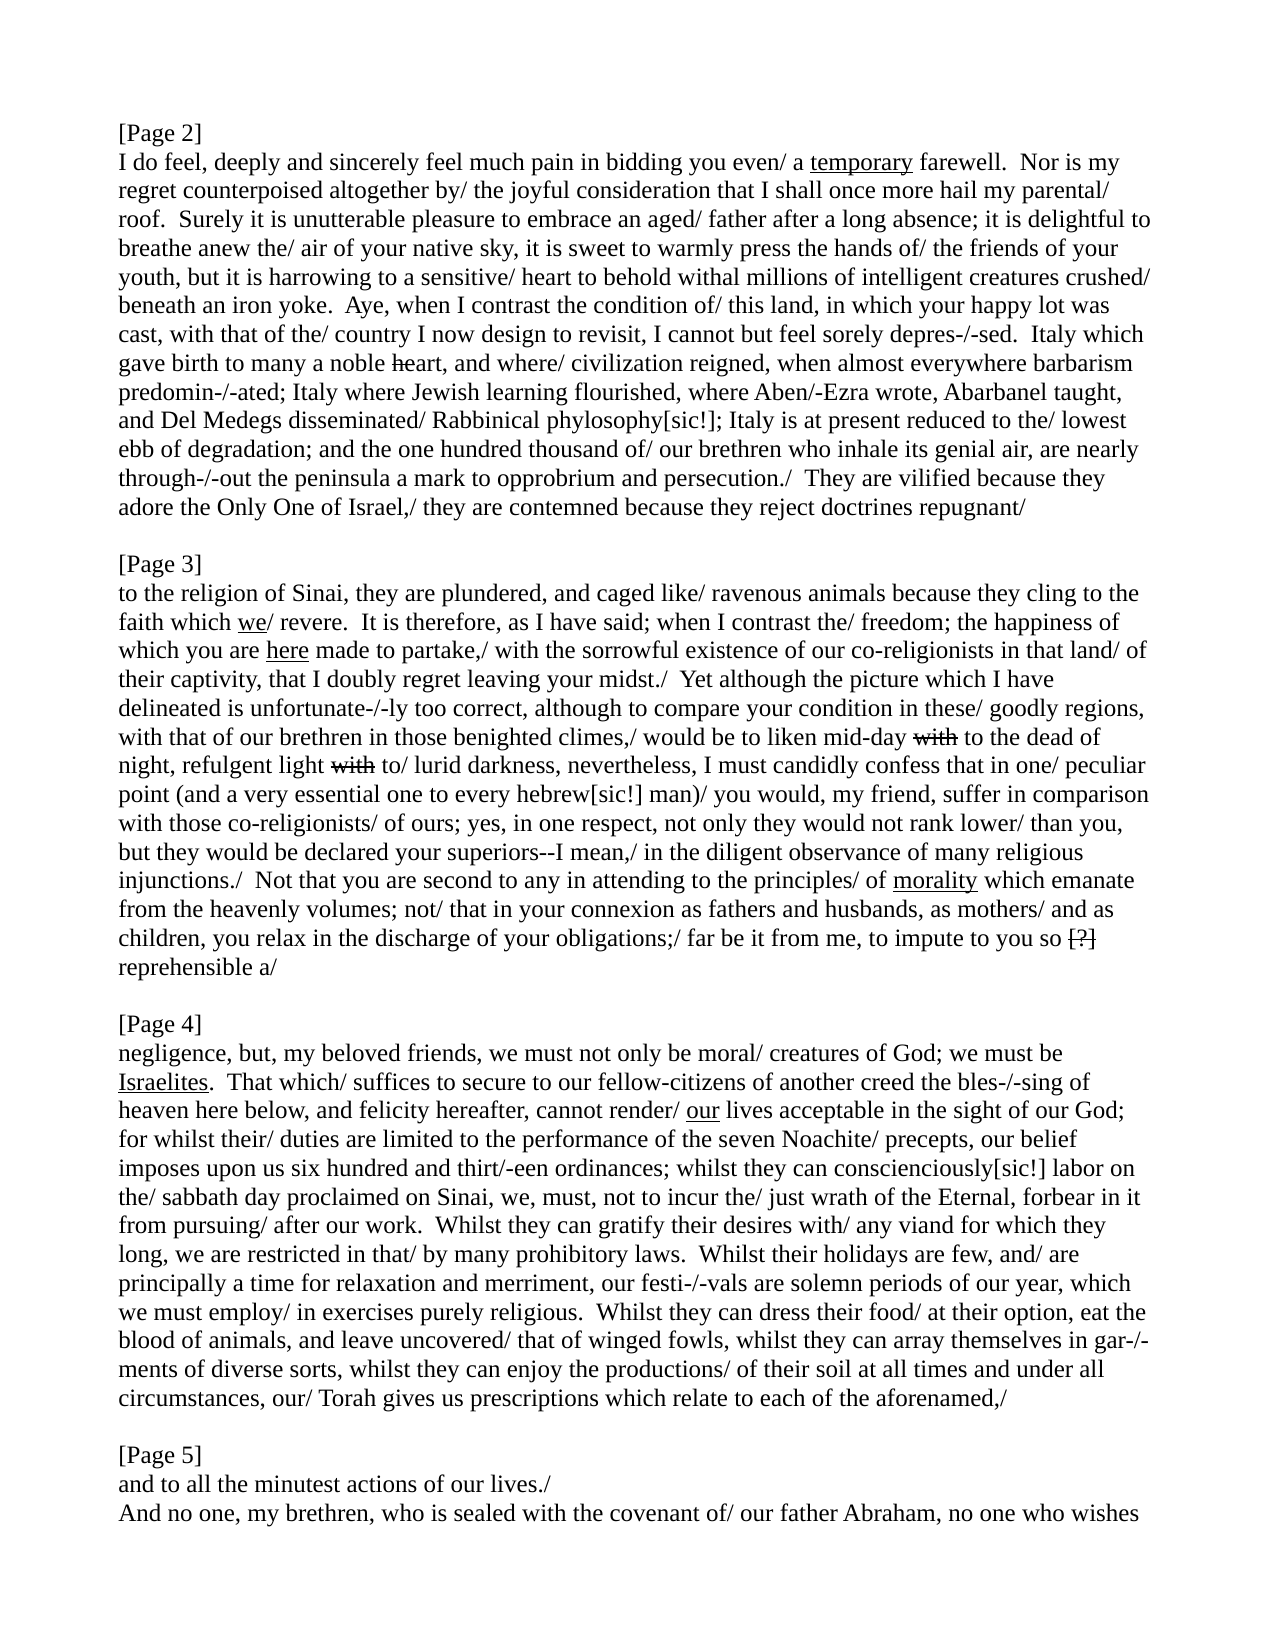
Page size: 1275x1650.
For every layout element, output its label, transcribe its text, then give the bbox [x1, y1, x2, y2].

text And no one, my brethren, who is sealed with the covenant of/ our father Abraham, no one who wishes [118, 1498, 1157, 1527]
text and to all the minutest actions of our lives./ [118, 1469, 1157, 1498]
text to the religion of Sinai, they are plundered, and caged like/ ravenous animals because they cling to the faith which we/ revere. It is therefore, as I have said; when I contrast the/ freedom; the happiness of which you are here made to partake,/ with the sorrowful existence of our co-religionists in that land/ of their captivity, that I doubly regret leaving your midst./ Yet although the picture which I have delineated is unfortunate-/-ly too correct, although to compare your condition in these/ goodly regions, with that of our brethren in those benighted climes,/ would be to liken mid-day with to the dead of night, refulgent light with to/ lurid darkness, nevertheless, I must candidly confess that in one/ peculiar point (and a very essential one to every hebrew[sic!] man)/ you would, my friend, suffer in comparison with those co-religionists/ of ours; yes, in one respect, not only they would not rank lower/ than you, but they would be declared your superiors--I mean,/ in the diligent observance of many religious injunctions./ Not that you are second to any in attending to the principles/ of morality which emanate from the heavenly volumes; not/ that in your connexion as fathers and husbands, as mothers/ and as children, you relax in the discharge of your obligations;/ far be it from me, to impute to you so [?] reprehensible a/ [118, 578, 1157, 981]
text negligence, but, my beloved friends, we must not only be moral/ creatures of God; we must be Israelites. That which/ suffices to secure to our fellow-citizens of another creed the bles-/-sing of heaven here below, and felicity hereafter, cannot render/ our lives acceptable in the sight of our God; for whilst their/ duties are limited to the performance of the seven Noachite/ precepts, our belief imposes upon us six hundred and thirt/-een ordinances; whilst they can conscienciously[sic!] labor on the/ sabbath day proclaimed on Sinai, we, must, not to incur the/ just wrath of the Eternal, forbear in it from pursuing/ after our work. Whilst they can gratify their desires with/ any viand for which they long, we are restricted in that/ by many prohibitory laws. Whilst their holidays are few, and/ are principally a time for relaxation and merriment, our festi-/-vals are solemn periods of our year, which we must employ/ in exercises purely religious. Whilst they can dress their food/ at their option, eat the blood of animals, and leave uncovered/ that of winged fowls, whilst they can array themselves in gar-/-ments of diverse sorts, whilst they can enjoy the productions/ of their soil at all times and under all circumstances, our/ Torah gives us prescriptions which relate to each of the aforenamed,/ [118, 1038, 1157, 1412]
text [Page 5] [118, 1441, 1157, 1469]
text [Page 2] [118, 118, 1157, 147]
text I do feel, deeply and sincerely feel much pain in bidding you even/ a temporary farewell. Nor is my regret counterpoised altogether by/ the joyful consideration that I shall once more hail my parental/ roof. Surely it is unutterable pleasure to embrace an aged/ father after a long absence; it is delightful to breathe anew the/ air of your native sky, it is sweet to warmly press the hands of/ the friends of your youth, but it is harrowing to a sensitive/ heart to behold withal millions of intelligent creatures crushed/ beneath an iron yoke. Aye, when I contrast the condition of/ this land, in which your happy lot was cast, with that of the/ country I now design to revisit, I cannot but feel sorely depres-/-sed. Italy which gave birth to many a noble heart, and where/ civilization reigned, when almost everywhere barbarism predomin-/-ated; Italy where Jewish learning flourished, where Aben/-Ezra wrote, Abarbanel taught, and Del Medegs disseminated/ Rabbinical phylosophy[sic!]; Italy is at present reduced to the/ lowest ebb of degradation; and the one hundred thousand of/ our brethren who inhale its genial air, are nearly through-/-out the peninsula a mark to opprobrium and persecution./ They are vilified because they adore the Only One of Israel,/ they are contemned because they reject doctrines repugnant/ [118, 147, 1157, 521]
text [Page 3] [118, 549, 1157, 578]
text [Page 4] [118, 1009, 1157, 1038]
